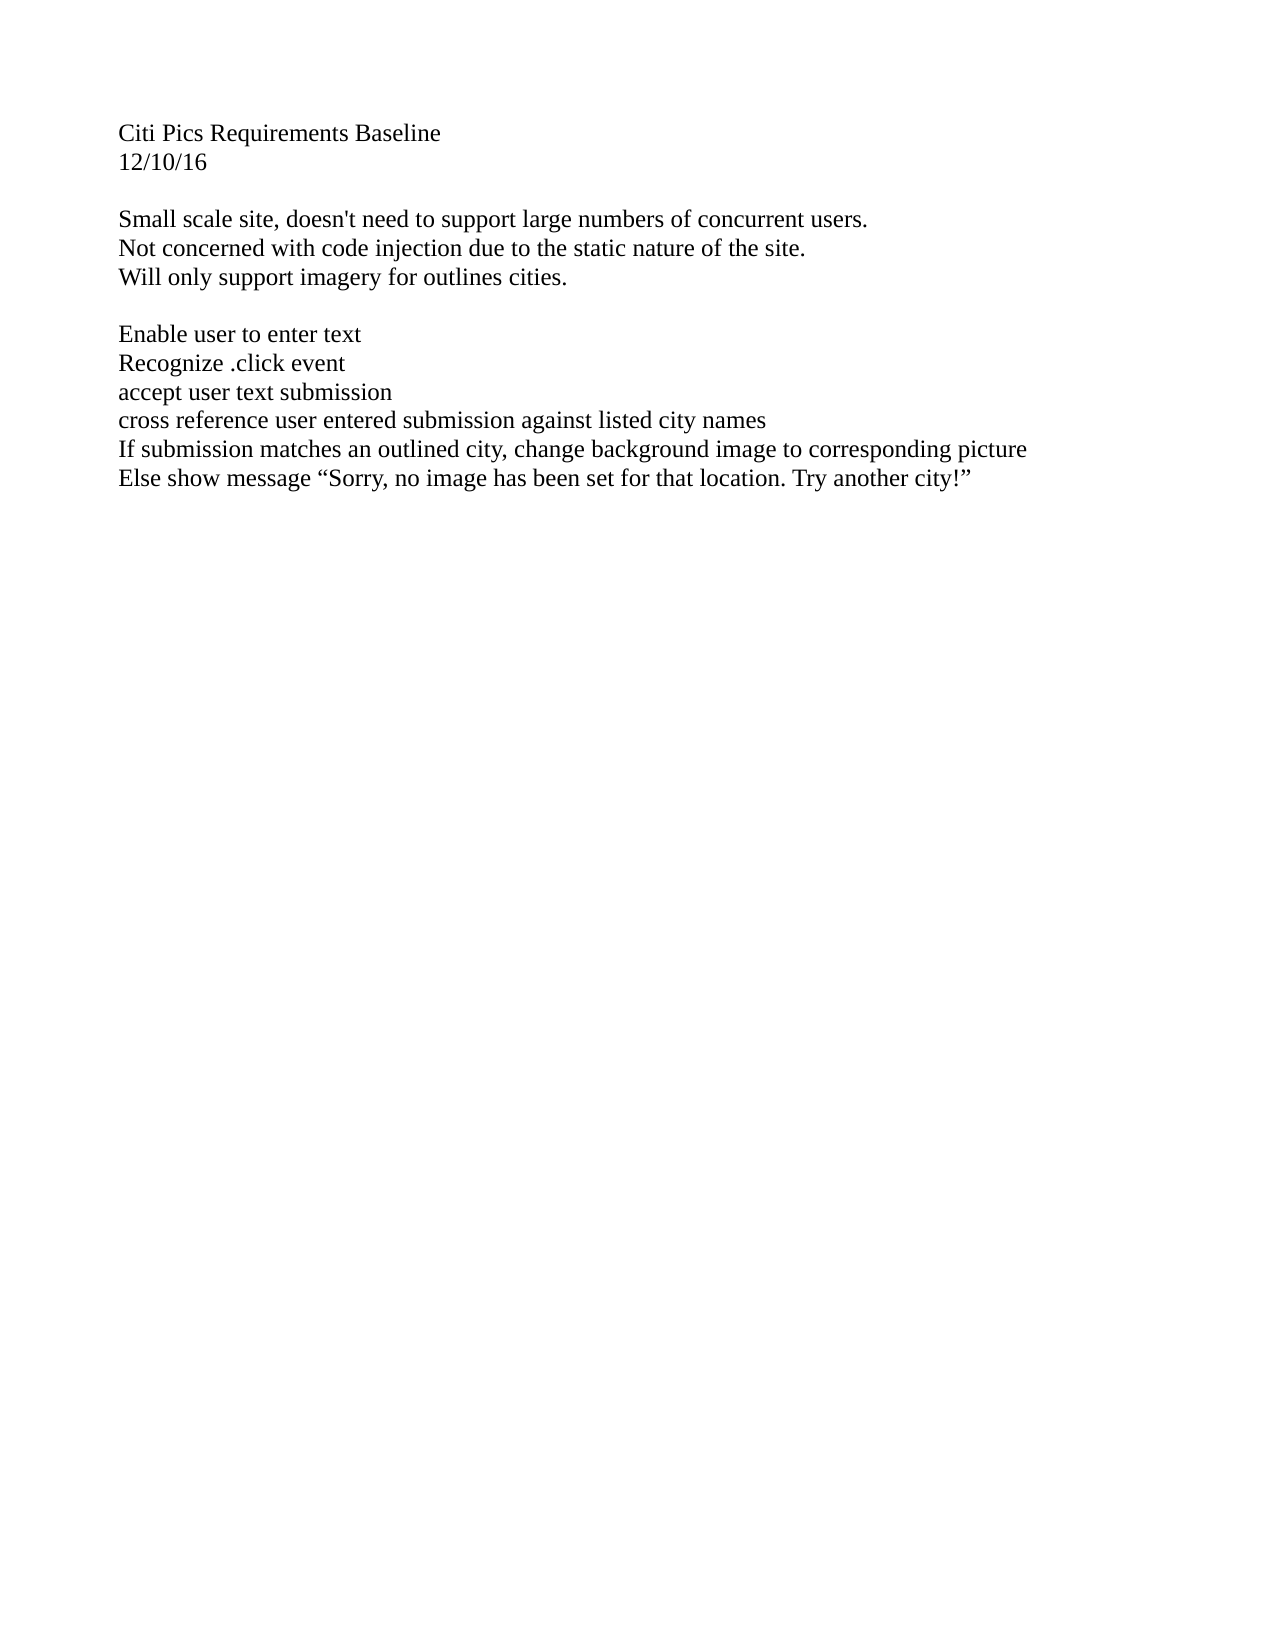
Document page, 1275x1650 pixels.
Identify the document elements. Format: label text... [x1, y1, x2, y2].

text Citi Pics Requirements Baseline [118, 118, 1157, 147]
text Enable user to enter text [118, 319, 1157, 348]
text Recognize .click event [118, 348, 1157, 377]
text cross reference user entered submission against listed city names [118, 406, 1157, 434]
text Not concerned with code injection due to the static nature of the site. [118, 233, 1157, 262]
text Will only support imagery for outlines cities. [118, 262, 1157, 291]
text accept user text submission [118, 377, 1157, 406]
text If submission matches an outlined city, change background image to corresponding picture [118, 434, 1157, 463]
text 12/10/16 [118, 147, 1157, 176]
text Small scale site, doesn't need to support large numbers of concurrent users. [118, 204, 1157, 233]
text Else show message “Sorry, no image has been set for that location. Try another city!” [118, 463, 1157, 492]
